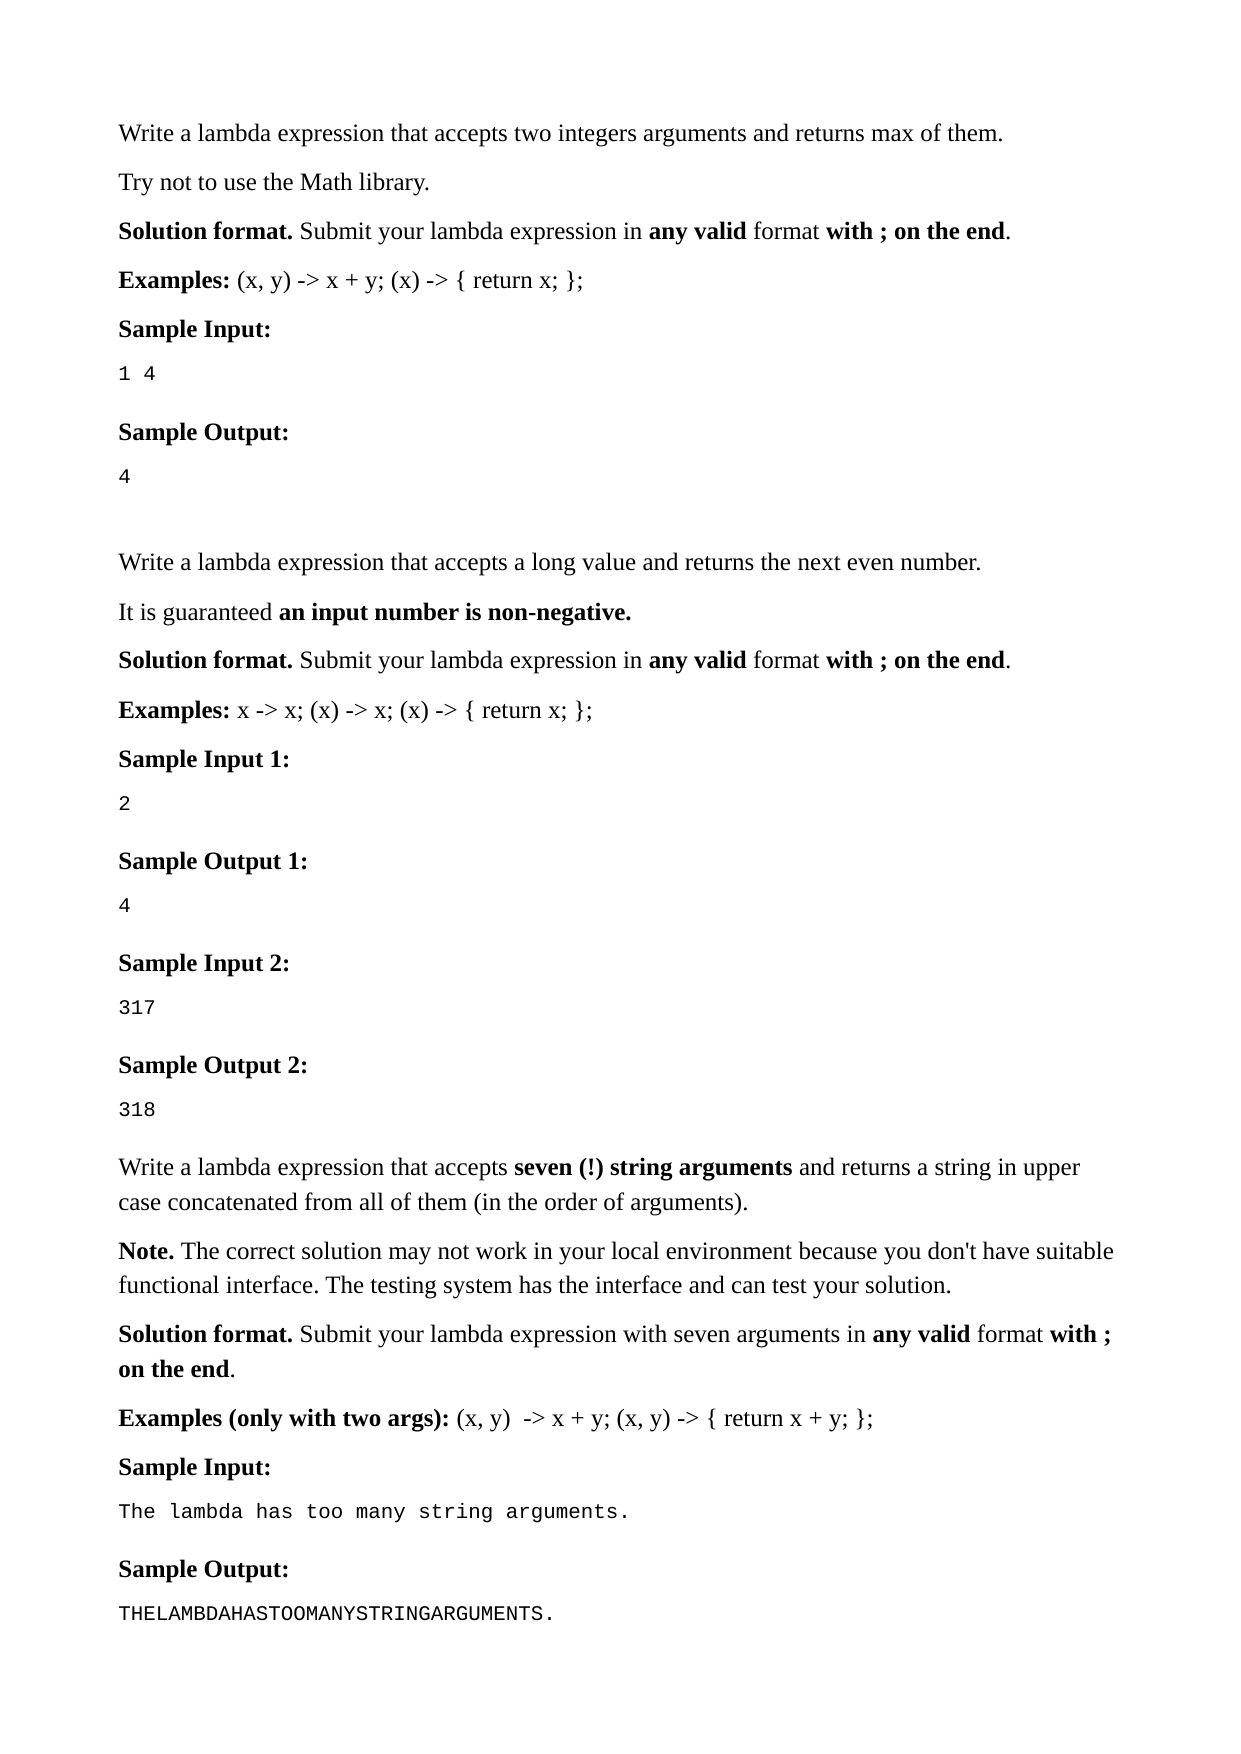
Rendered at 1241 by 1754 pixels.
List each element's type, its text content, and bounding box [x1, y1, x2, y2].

text Sample Output 2: [118, 1050, 1122, 1079]
text Sample Output: [118, 417, 1122, 445]
text 1 4 [118, 363, 1122, 387]
text Note. The correct solution may not work in your local environment because you don't have suitable functional interface. The testing system has the interface and can test your solution. [118, 1236, 1122, 1299]
text It is guaranteed an input number is non-negative. [118, 597, 1122, 625]
text Sample Output: [118, 1554, 1122, 1583]
text Try not to use the Math library. [118, 167, 1122, 196]
text Solution format. Submit your lambda expression in any valid format with ; on the end. [118, 646, 1122, 674]
text 2 [118, 793, 1122, 816]
text Solution format. Submit your lambda expression in any valid format with ; on the end. [118, 216, 1122, 245]
text Examples: x -> x; (x) -> x; (x) -> { return x; }; [118, 695, 1122, 723]
text Write a lambda expression that accepts seven (!) string arguments and returns a string in upper case concatenated from all of them (in the order of arguments). [118, 1152, 1122, 1216]
text Sample Input: [118, 314, 1122, 343]
text Solution format. Submit your lambda expression with seven arguments in any valid format with ; on the end. [118, 1319, 1122, 1383]
text 4 [118, 895, 1122, 919]
text Sample Output 1: [118, 846, 1122, 875]
text THELAMBDAHASTOOMANYSTRINGARGUMENTS. [118, 1603, 1122, 1627]
text 318 [118, 1099, 1122, 1123]
text Sample Input: [118, 1452, 1122, 1481]
text Write a lambda expression that accepts two integers arguments and returns max of them. [118, 118, 1122, 147]
text 4 [118, 466, 1122, 489]
text Sample Input 1: [118, 744, 1122, 772]
text Write a lambda expression that accepts a long value and returns the next even number. [118, 547, 1122, 576]
text The lambda has too many string arguments. [118, 1501, 1122, 1525]
text Examples: (x, y) -> x + y; (x) -> { return x; }; [118, 265, 1122, 294]
text Sample Input 2: [118, 948, 1122, 977]
text Examples (only with two args): (x, y) -> x + y; (x, y) -> { return x + y; }; [118, 1403, 1122, 1432]
text 317 [118, 997, 1122, 1021]
